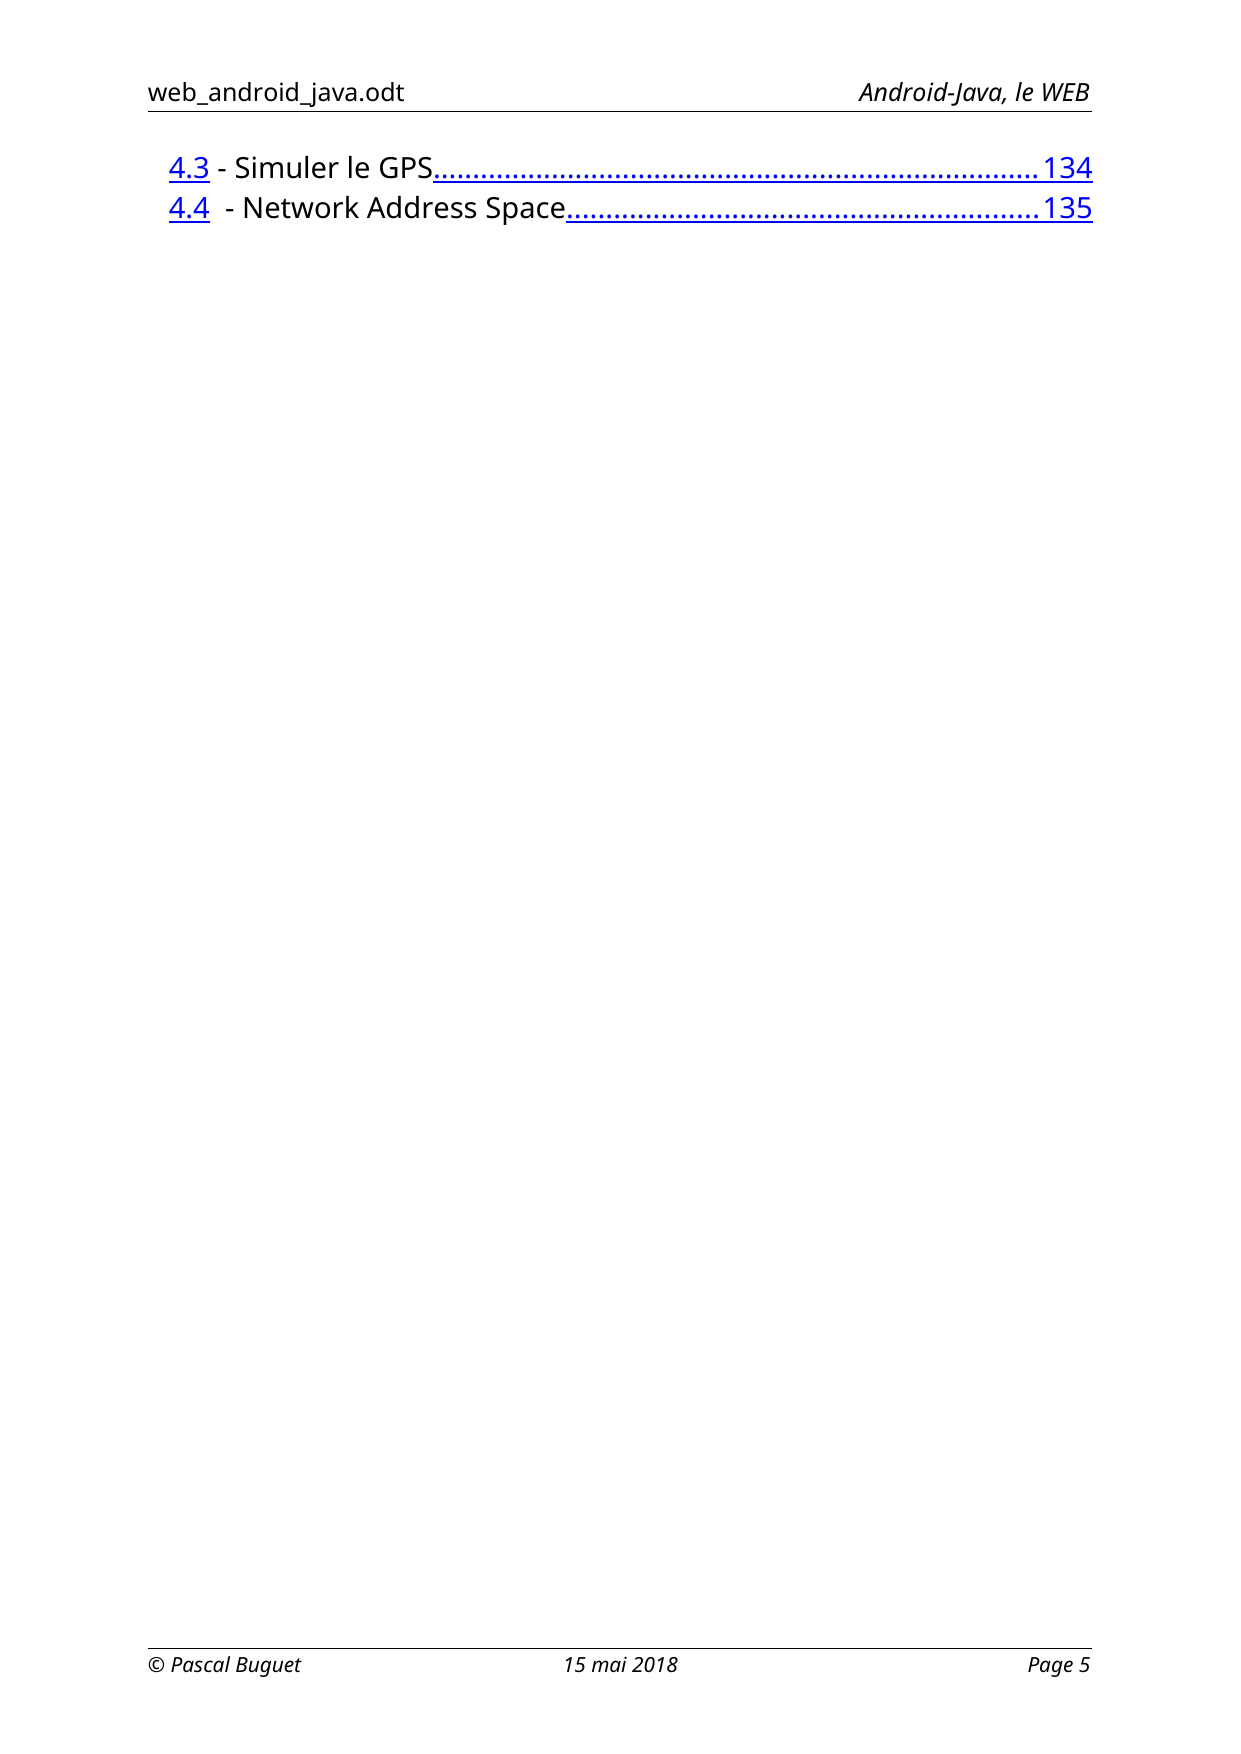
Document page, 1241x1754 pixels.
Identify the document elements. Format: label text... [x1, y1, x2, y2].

text 4.3 - Simuler le GPS 134 [168, 148, 1092, 187]
text 4.4 - Network Address Space 135 [168, 187, 1092, 227]
